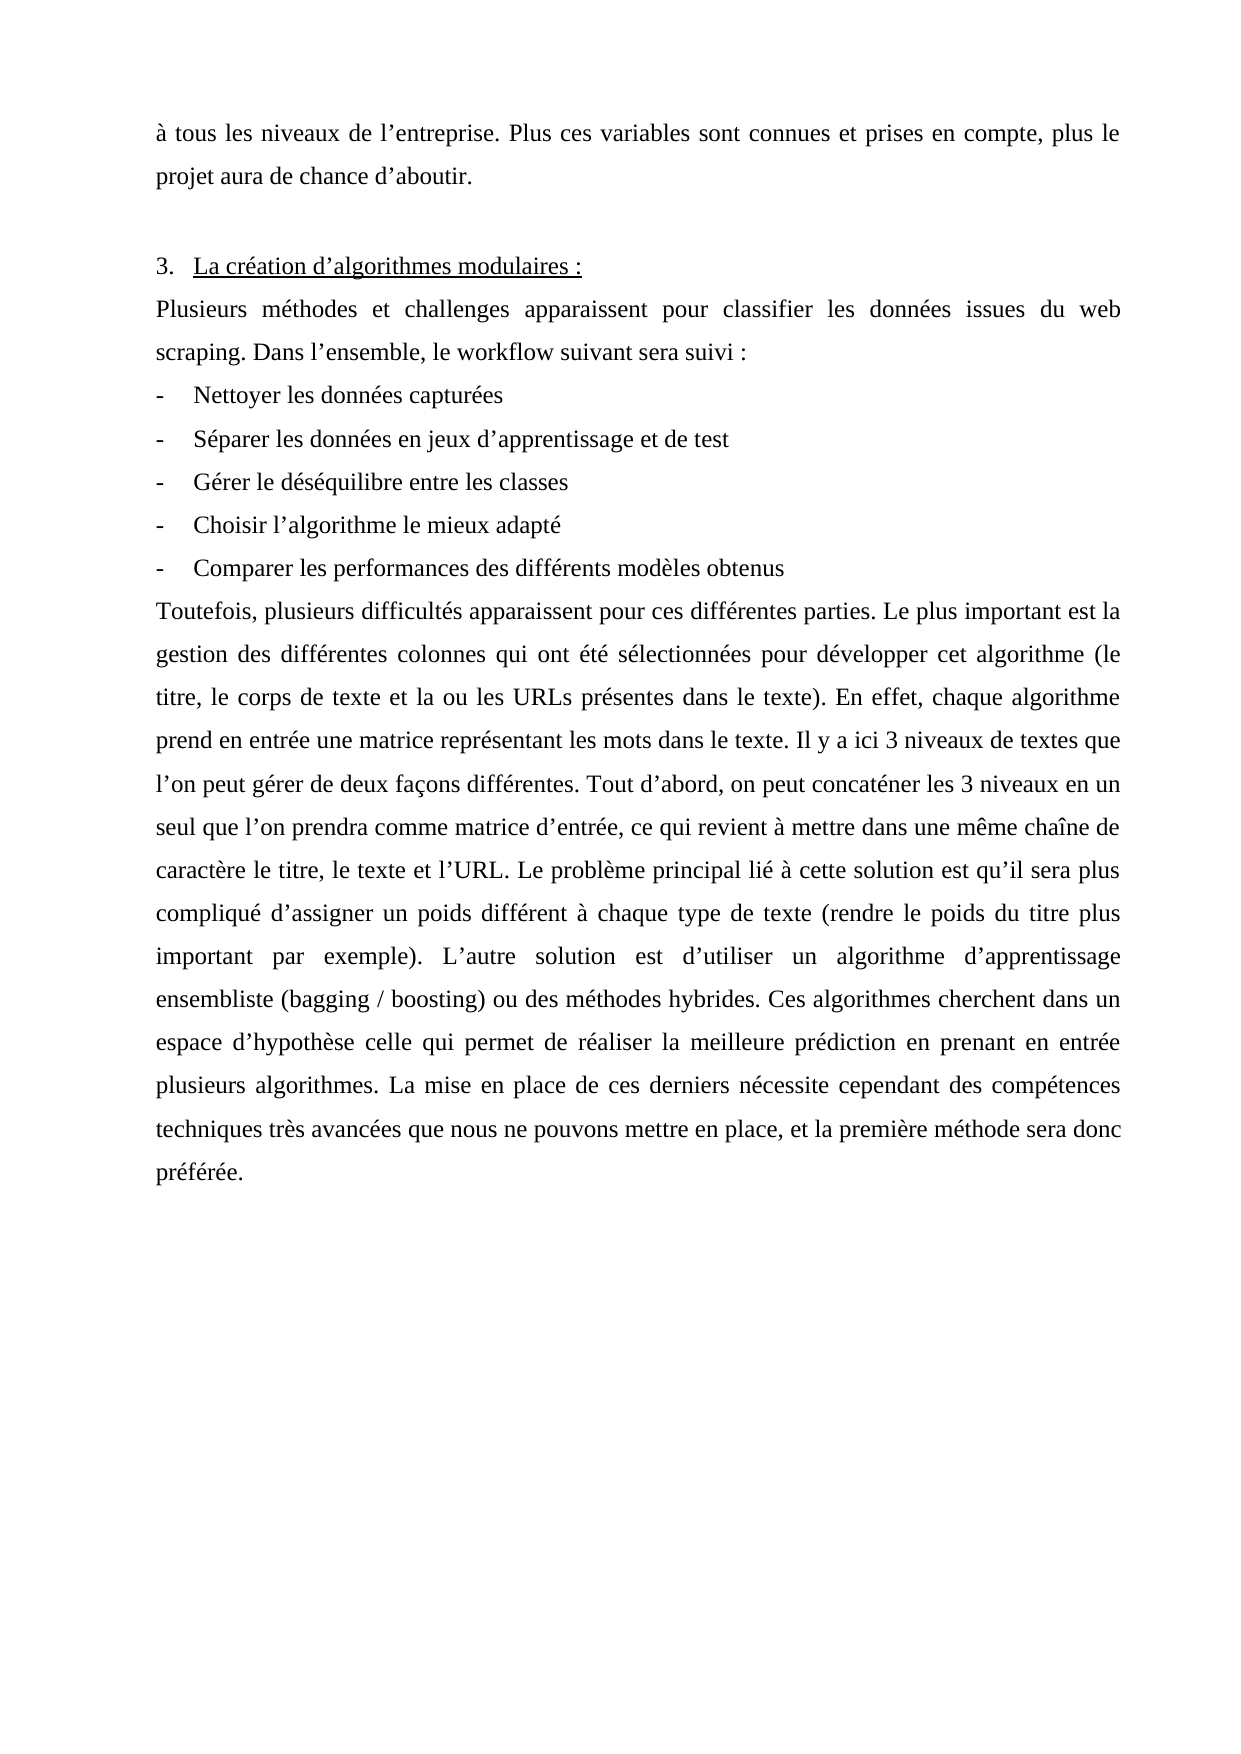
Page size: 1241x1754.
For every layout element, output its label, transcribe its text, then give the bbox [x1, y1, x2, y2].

list Séparer les données en jeux d’apprentissage et de test [156, 424, 1122, 452]
list Nettoyer les données capturées [156, 381, 1122, 409]
text à tous les niveaux de l’entreprise. Plus ces variables sont connues et prises en compte, plus le projet aura de chance d’aboutir. [156, 118, 1122, 190]
list Gérer le déséquilibre entre les classes [156, 467, 1122, 496]
text Plusieurs méthodes et challenges apparaissent pour classifier les données issues du web scraping. Dans l’ensemble, le workflow suivant sera suivi : [156, 294, 1122, 366]
list Comparer les performances des différents modèles obtenus [156, 553, 1122, 582]
list Choisir l’algorithme le mieux adapté [156, 510, 1122, 539]
list La création d’algorithmes modulaires : [156, 251, 1122, 280]
text Toutefois, plusieurs difficultés apparaissent pour ces différentes parties. Le plus important est la gestion des différentes colonnes qui ont été sélectionnées pour développer cet algorithme (le titre, le corps de texte et la ou les URLs présentes dans le texte). En effet, chaque algorithme prend en entrée une matrice représentant les mots dans le texte. Il y a ici 3 niveaux de textes que l’on peut gérer de deux façons différentes. Tout d’abord, on peut concaténer les 3 niveaux en un seul que l’on prendra comme matrice d’entrée, ce qui revient à mettre dans une même chaîne de caractère le titre, le texte et l’URL. Le problème principal lié à cette solution est qu’il sera plus compliqué d’assigner un poids différent à chaque type de texte (rendre le poids du titre plus important par exemple). L’autre solution est d’utiliser un algorithme d’apprentissage ensembliste (bagging / boosting) ou des méthodes hybrides. Ces algorithmes cherchent dans un espace d’hypothèse celle qui permet de réaliser la meilleure prédiction en prenant en entrée plusieurs algorithmes. La mise en place de ces derniers nécessite cependant des compétences techniques très avancées que nous ne pouvons mettre en place, et la première méthode sera donc préférée. [156, 596, 1122, 1186]
